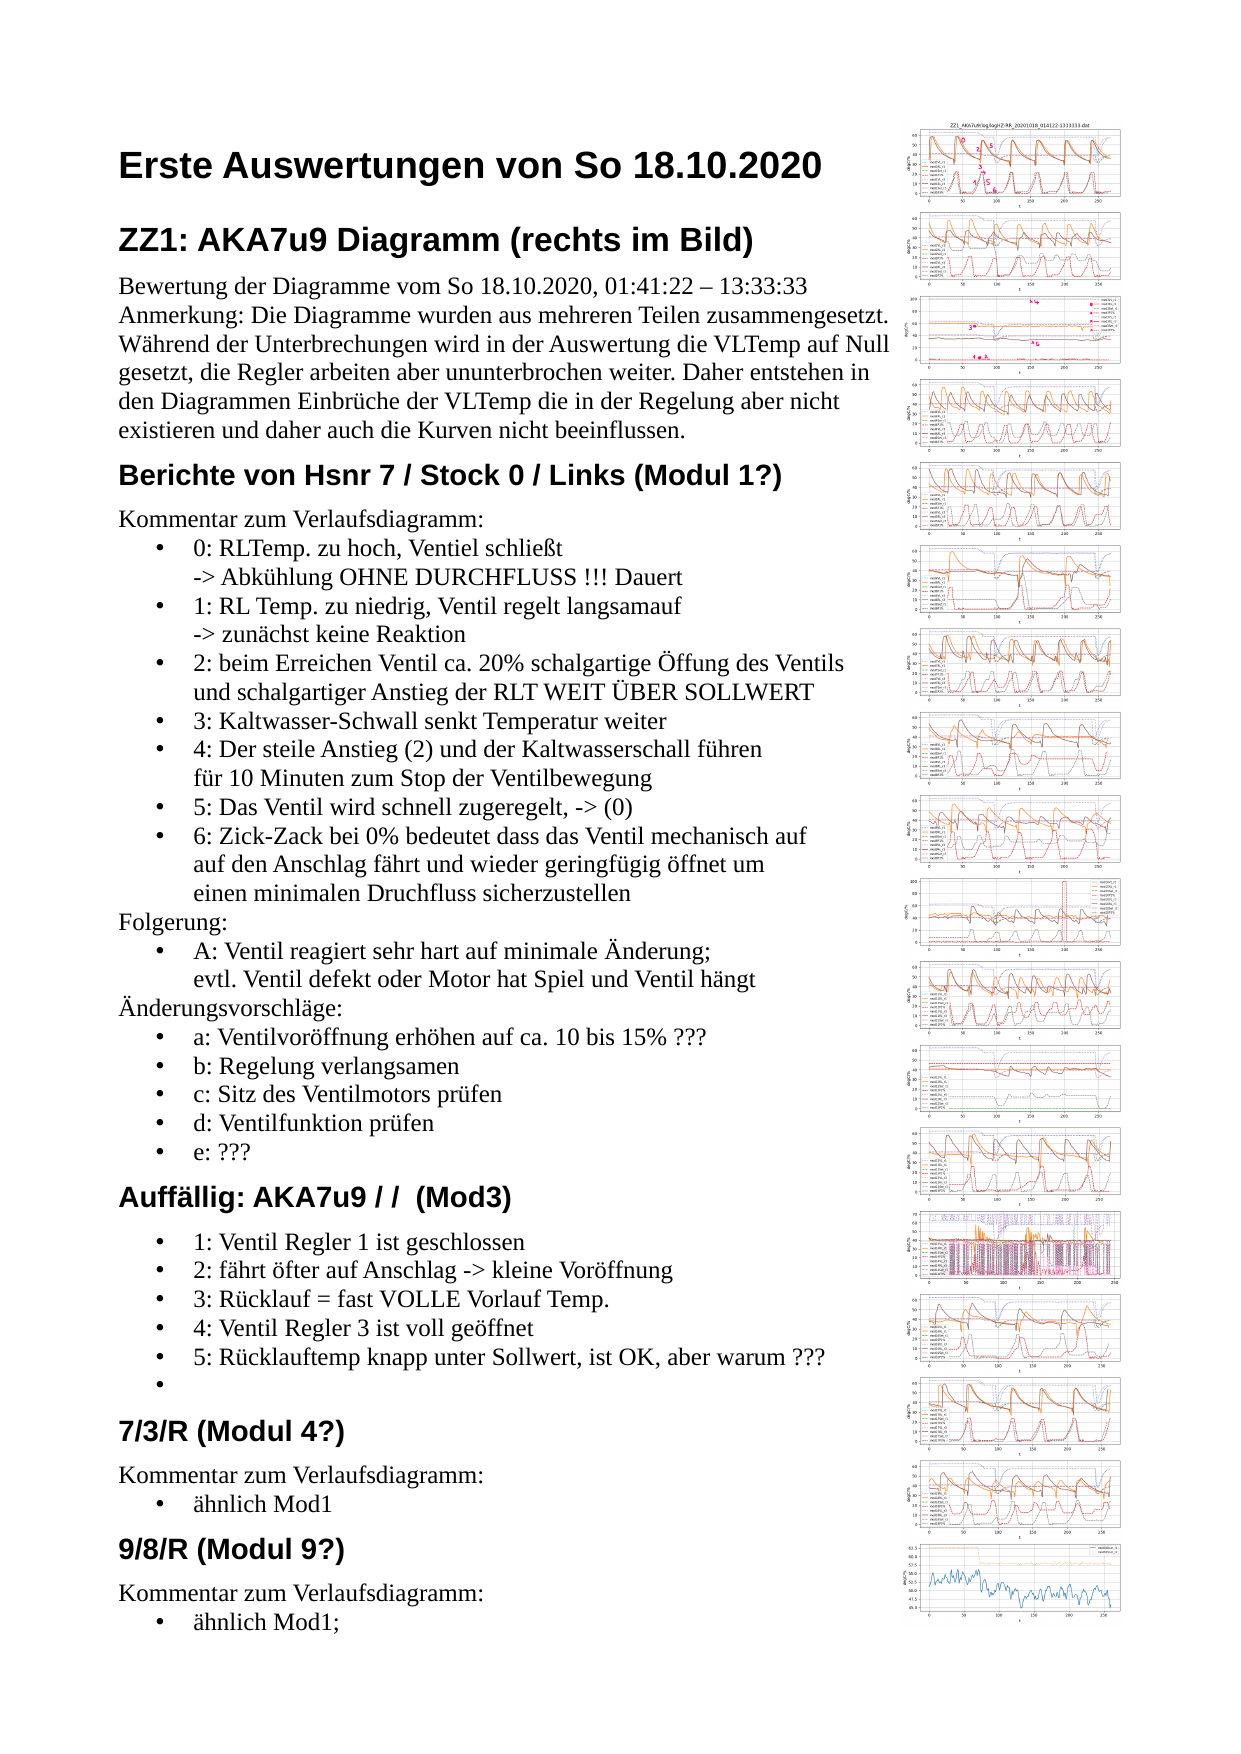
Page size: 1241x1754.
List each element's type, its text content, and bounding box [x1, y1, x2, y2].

list 4: Der steile Anstieg (2) und der Kaltwasserschall führen [156, 734, 900, 763]
list -> zunächst keine Reaktion [156, 619, 900, 648]
list b: Regelung verlangsamen [156, 1051, 900, 1079]
list 4: Ventil Regler 3 ist voll geöffnet [156, 1313, 900, 1342]
list 2: beim Erreichen Ventil ca. 20% schalgartige Öffung des Ventils [156, 648, 900, 677]
list einen minimalen Druchfluss sicherzustellen [156, 878, 900, 907]
subtitle 7/3/R (Modul 4?) [118, 1414, 900, 1447]
list 5: Das Ventil wird schnell zugeregelt, -> (0) [156, 792, 900, 821]
picture [900, 119, 1124, 1627]
text Kommentar zum Verlaufsdiagramm: [118, 504, 900, 533]
list 3: Rücklauf = fast VOLLE Vorlauf Temp. [156, 1284, 900, 1313]
list 0: RLTemp. zu hoch, Ventiel schließt [156, 533, 900, 562]
text Folgerung: [118, 907, 900, 936]
list 2: fährt öfter auf Anschlag -> kleine Voröffnung [156, 1255, 900, 1284]
list -> Abkühlung OHNE DURCHFLUSS !!! Dauert [156, 562, 900, 591]
subtitle Erste Auswertungen von So 18.10.2020 [118, 143, 900, 187]
list 5: Rücklauftemp knapp unter Sollwert, ist OK, aber warum ??? [156, 1342, 900, 1370]
list und schalgartiger Anstieg der RLT WEIT ÜBER SOLLWERT [156, 677, 900, 706]
list A: Ventil reagiert sehr hart auf minimale Änderung; [156, 936, 900, 964]
subtitle Berichte von Hsnr 7 / Stock 0 / Links (Modul 1?) [118, 458, 900, 492]
text Bewertung der Diagramme vom So 18.10.2020, 01:41:22 – 13:33:33 [118, 271, 900, 300]
text Änderungsvorschläge: [118, 993, 900, 1022]
list 1: RL Temp. zu niedrig, Ventil regelt langsamauf [156, 591, 900, 619]
list 6: Zick-Zack bei 0% bedeutet dass das Ventil mechanisch auf [156, 821, 900, 849]
list 3: Kaltwasser-Schwall senkt Temperatur weiter [156, 706, 900, 734]
subtitle Auffällig: AKA7u9 / / (Mod3) [118, 1180, 900, 1214]
list evtl. Ventil defekt oder Motor hat Spiel und Ventil hängt [156, 964, 900, 993]
list d: Ventilfunktion prüfen [156, 1108, 900, 1137]
list ähnlich Mod1; [156, 1607, 1122, 1636]
list 1: Ventil Regler 1 ist geschlossen [156, 1227, 900, 1255]
text Kommentar zum Verlaufsdiagramm: [118, 1460, 900, 1489]
list ähnlich Mod1 [156, 1489, 900, 1517]
subtitle 9/8/R (Modul 9?) [118, 1532, 900, 1566]
list a: Ventilvoröffnung erhöhen auf ca. 10 bis 15% ??? [156, 1022, 900, 1051]
text Kommentar zum Verlaufsdiagramm: [118, 1578, 900, 1607]
text Anmerkung: Die Diagramme wurden aus mehreren Teilen zusammengesetzt. Während der Unterbrechungen wird in der Auswertung die VLTemp auf Null gesetzt, die Regler arbeiten aber ununterbrochen weiter. Daher entstehen in den Diagrammen Einbrüche der VLTemp die in der Regelung aber nicht existieren und daher auch die Kurven nicht beeinflussen. [118, 300, 900, 444]
list c: Sitz des Ventilmotors prüfen [156, 1079, 900, 1108]
list e: ??? [156, 1137, 900, 1166]
subtitle ZZ1: AKA7u9 Diagramm (rechts im Bild) [118, 220, 900, 259]
list auf den Anschlag fährt und wieder geringfügig öffnet um [156, 849, 900, 878]
list für 10 Minuten zum Stop der Ventilbewegung [156, 763, 900, 792]
